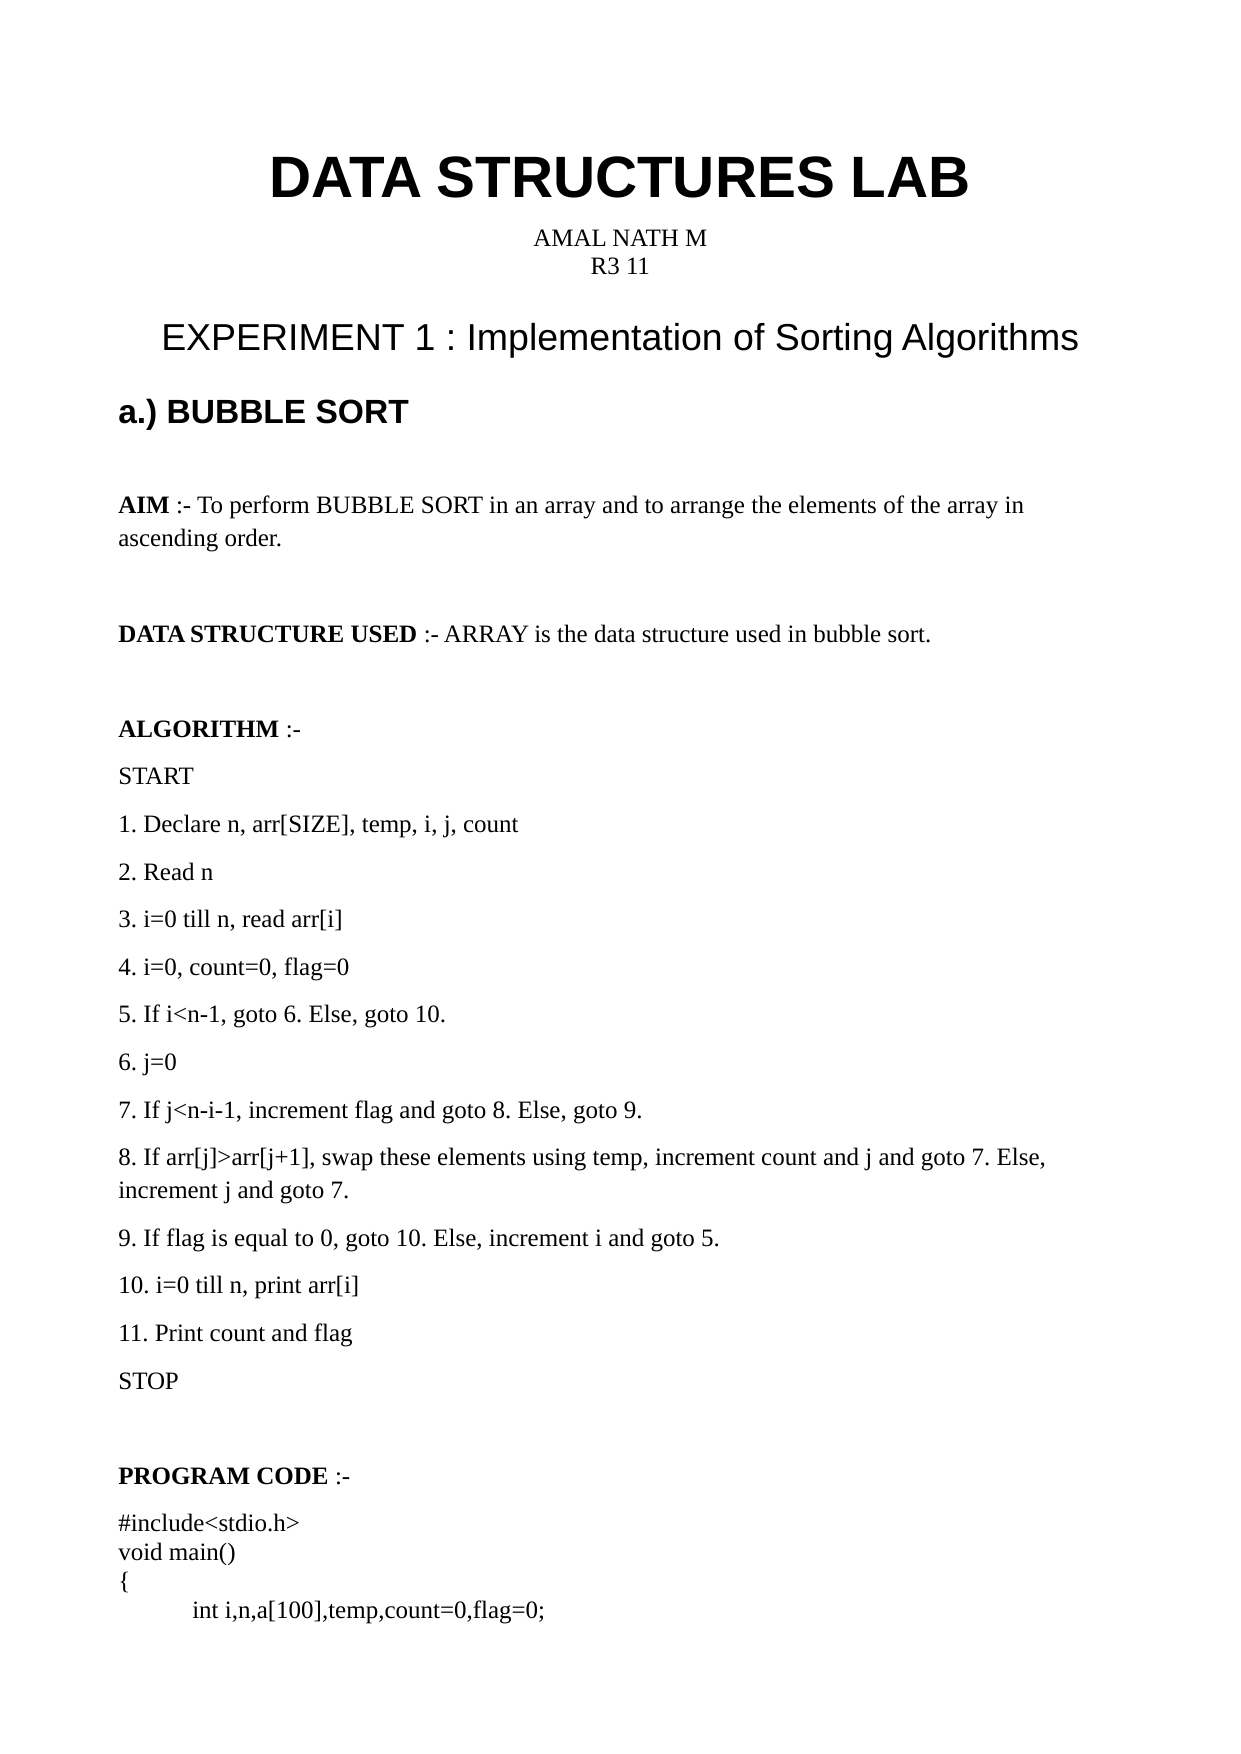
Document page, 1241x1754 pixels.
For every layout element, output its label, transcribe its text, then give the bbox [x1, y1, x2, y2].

subtitle a.) BUBBLE SORT [118, 392, 1122, 430]
text 4. i=0, count=0, flag=0 [118, 952, 1122, 981]
text 5. If i<n-1, goto 6. Else, goto 10. [118, 999, 1122, 1028]
text STOP [118, 1366, 1122, 1394]
text PROGRAM CODE :- [118, 1461, 1122, 1490]
text 1. Declare n, arr[SIZE], temp, i, j, count [118, 809, 1122, 838]
text { [118, 1566, 1122, 1595]
text 6. j=0 [118, 1047, 1122, 1076]
text void main() [118, 1537, 1122, 1566]
subtitle EXPERIMENT 1 : Implementation of Sorting Algorithms [118, 315, 1122, 358]
text ALGORITHM :- [118, 714, 1122, 743]
text 10. i=0 till n, print arr[i] [118, 1271, 1122, 1299]
text DATA STRUCTURE USED :- ARRAY is the data structure used in bubble sort. [118, 619, 1122, 647]
text AMAL NATH M [118, 223, 1122, 251]
title DATA STRUCTURES LAB [118, 143, 1122, 210]
text 2. Read n [118, 857, 1122, 885]
text 11. Print count and flag [118, 1318, 1122, 1347]
text 8. If arr[j]>arr[j+1], swap these elements using temp, increment count and j and goto 7. Else, increment j and goto 7. [118, 1142, 1122, 1204]
text 3. i=0 till n, read arr[i] [118, 904, 1122, 933]
text START [118, 761, 1122, 790]
text AIM :- To perform BUBBLE SORT in an array and to arrange the elements of the array in ascending order. [118, 490, 1122, 552]
text 7. If j<n-i-1, increment flag and goto 8. Else, goto 9. [118, 1095, 1122, 1123]
text #include<stdio.h> [118, 1508, 1122, 1537]
text 9. If flag is equal to 0, goto 10. Else, increment i and goto 5. [118, 1223, 1122, 1252]
text R3 11 [118, 251, 1122, 280]
text int i,n,a[100],temp,count=0,flag=0; [118, 1595, 1122, 1623]
